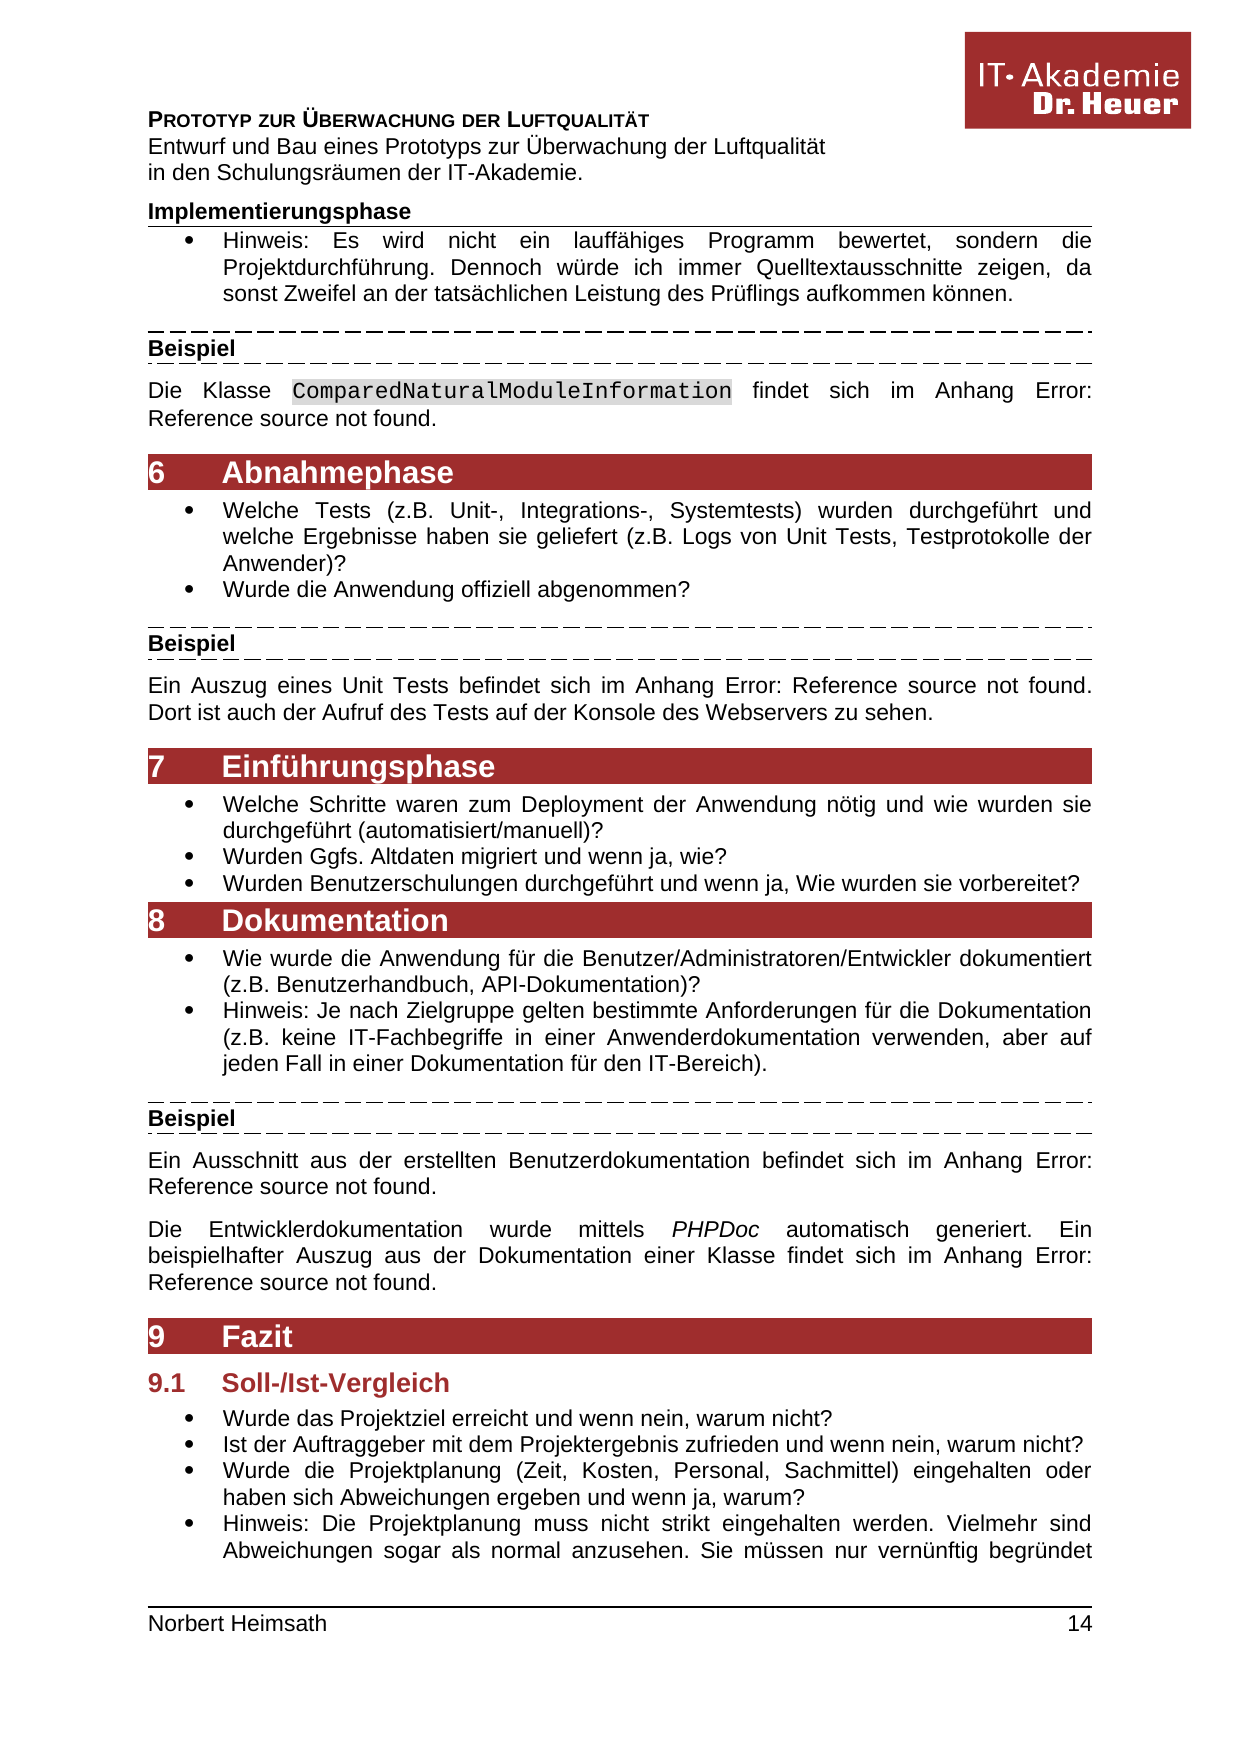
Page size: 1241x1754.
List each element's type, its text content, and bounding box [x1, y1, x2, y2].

list Wurde das Projektziel erreicht und wenn nein, warum nicht? [185, 1405, 1092, 1431]
subtitle Fazit [148, 1318, 1092, 1354]
text Die Entwicklerdokumentation wurde mittels PHPDoc automatisch generiert. Ein beispielhafter Auszug aus der Dokumentation einer Klasse findet sich im Anhang Fehler: Verweis nicht gefunden. [148, 1216, 1092, 1295]
text Ein Auszug eines Unit Tests befindet sich im Anhang Fehler: Verweis nicht gefunden. Dort ist auch der Aufruf des Tests auf der Konsole des Webservers zu sehen. [148, 672, 1092, 725]
list Wurden Ggfs. Altdaten migriert und wenn ja, wie? [185, 843, 1092, 869]
text Ein Ausschnitt aus der erstellten Benutzerdokumentation befindet sich im Anhang Fehler: Verweis nicht gefunden. [148, 1147, 1092, 1199]
list Wurde die Projektplanung (Zeit, Kosten, Personal, Sachmittel) eingehalten oder haben sich Abweichungen ergeben und wenn ja, warum? [185, 1457, 1092, 1510]
text Beispiel [148, 627, 1092, 660]
subtitle Abnahmephase [148, 454, 1092, 490]
text Beispiel [148, 1102, 1092, 1134]
text Beispiel [148, 331, 1092, 364]
list Wie wurde die Anwendung für die Benutzer/Administratoren/Entwickler dokumentiert (z.B. Benutzerhandbuch, API-Dokumentation)? [185, 945, 1092, 997]
list Hinweis: Die Projektplanung muss nicht strikt eingehalten werden. Vielmehr sind Abweichungen sogar als normal anzusehen. Sie müssen nur vernünftig begründet [185, 1510, 1092, 1563]
subtitle Einführungsphase [148, 748, 1092, 784]
list Welche Tests (z.B. Unit-, Integrations-, Systemtests) wurden durchgeführt und welche Ergebnisse haben sie geliefert (z.B. Logs von Unit Tests, Testprotokolle der Anwender)? [185, 497, 1092, 576]
list Wurden Benutzerschulungen durchgeführt und wenn ja, Wie wurden sie vorbereitet? [185, 869, 1092, 896]
subtitle Soll-/Ist-Vergleich [148, 1367, 1092, 1398]
list Ist der Auftraggeber mit dem Projektergebnis zufrieden und wenn nein, warum nicht? [185, 1431, 1092, 1457]
list Hinweis: Je nach Zielgruppe gelten bestimmte Anforderungen für die Dokumentation (z.B. keine IT-Fachbegriffe in einer Anwenderdokumentation verwenden, aber auf jeden Fall in einer Dokumentation für den IT-Bereich). [185, 997, 1092, 1077]
subtitle Dokumentation [148, 902, 1092, 938]
text Die Klasse ComparedNaturalModuleInformation findet sich im Anhang Fehler: Verweis nicht gefunden. [148, 377, 1092, 431]
list Wurde die Anwendung offiziell abgenommen? [185, 576, 1092, 602]
list Welche Schritte waren zum Deployment der Anwendung nötig und wie wurden sie durchgeführt (automatisiert/manuell)? [185, 791, 1092, 843]
list Hinweis: Es wird nicht ein lauffähiges Programm bewertet, sondern die Projektdurchführung. Dennoch würde ich immer Quelltextausschnitte zeigen, da sonst Zweifel an der tatsächlichen Leistung des Prüflings aufkommen können. [185, 227, 1092, 306]
